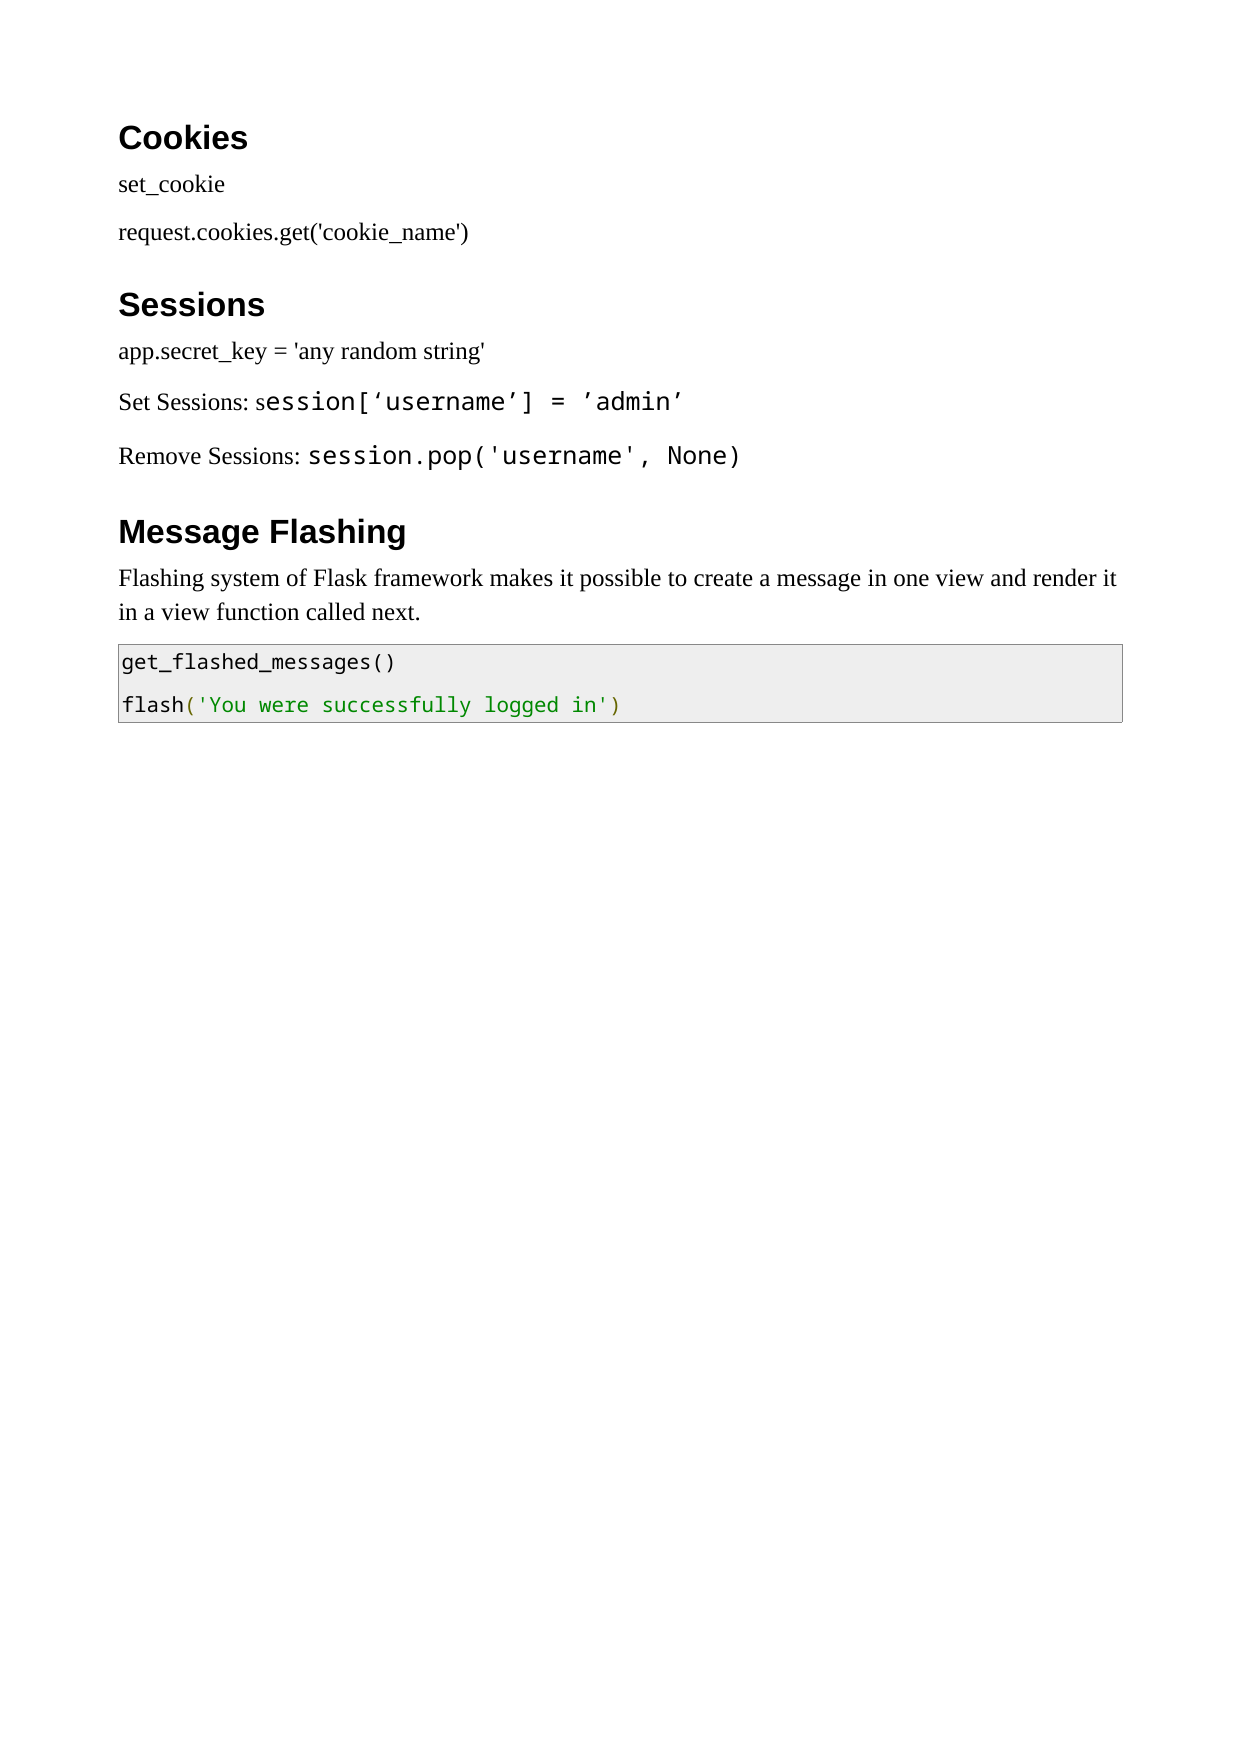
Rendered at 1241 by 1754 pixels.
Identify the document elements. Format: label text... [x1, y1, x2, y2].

text Set Sessions: session[‘username’] = ’admin’ [118, 384, 1122, 418]
text Remove Sessions: session.pop('username', None) [118, 438, 1122, 472]
subtitle Sessions [118, 285, 1122, 324]
text Flashing system of Flask framework makes it possible to create a message in one view and render it in a view function called next. [118, 563, 1122, 625]
text request.cookies.get('cookie_name') [118, 217, 1122, 246]
subtitle Message Flashing [118, 512, 1122, 551]
text flash('You were successfully logged in') [119, 687, 1122, 722]
text app.secret_key = 'any random string' [118, 336, 1122, 365]
text set_cookie [118, 169, 1122, 198]
text get_flashed_messages() [119, 645, 1122, 676]
subtitle Cookies [118, 118, 1122, 157]
